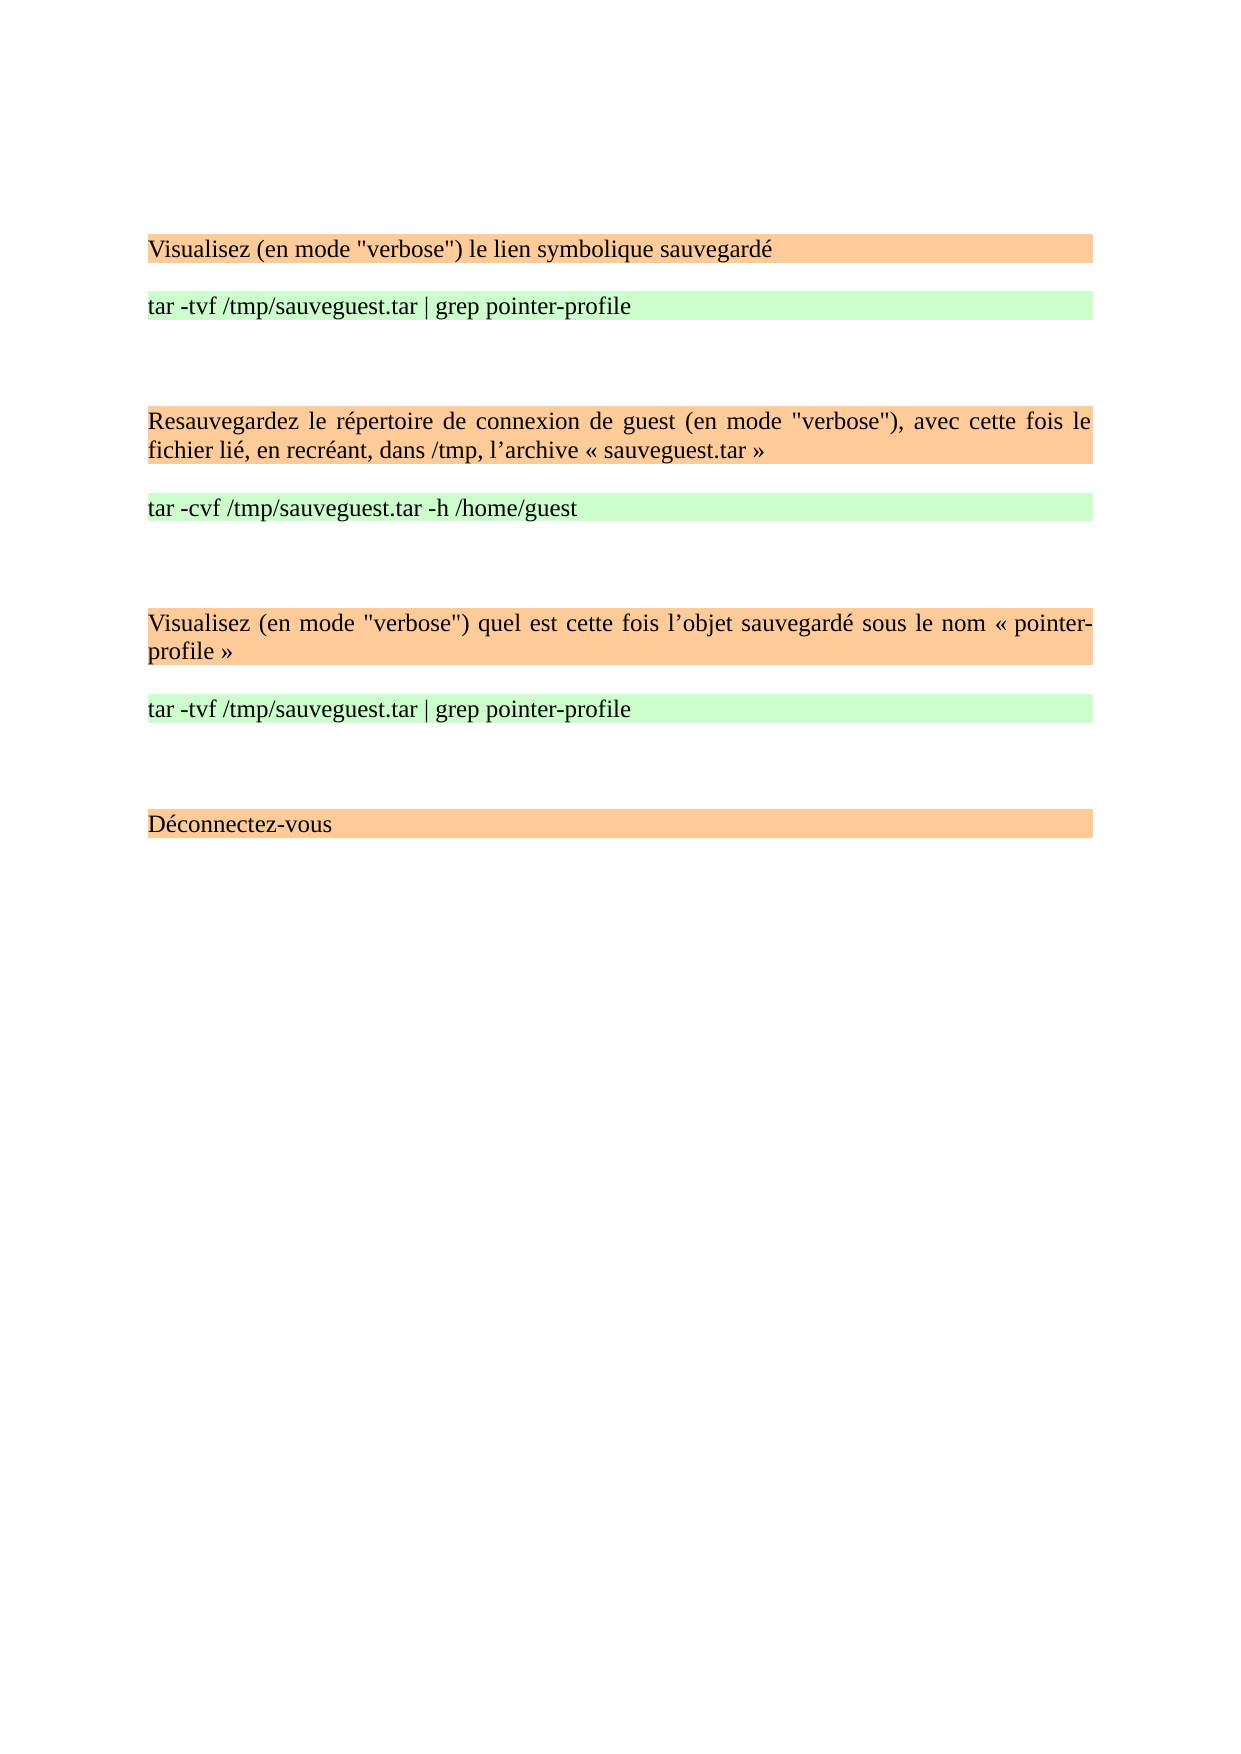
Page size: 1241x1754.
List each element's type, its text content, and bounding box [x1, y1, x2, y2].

text Déconnectez-vous [148, 809, 1093, 838]
text Visualisez (en mode "verbose") quel est cette fois l’objet sauvegardé sous le nom « pointer-profile » [148, 608, 1093, 665]
text Visualisez (en mode "verbose") le lien symbolique sauvegardé [148, 234, 1093, 263]
text tar -tvf /tmp/sauveguest.tar | grep pointer-profile [148, 291, 1093, 320]
text tar -cvf /tmp/sauveguest.tar -h /home/guest [148, 493, 1093, 521]
text tar -tvf /tmp/sauveguest.tar | grep pointer-profile [148, 694, 1093, 723]
text Resauvegardez le répertoire de connexion de guest (en mode "verbose"), avec cette fois le fichier lié, en recréant, dans /tmp, l’archive « sauveguest.tar » [148, 406, 1093, 464]
